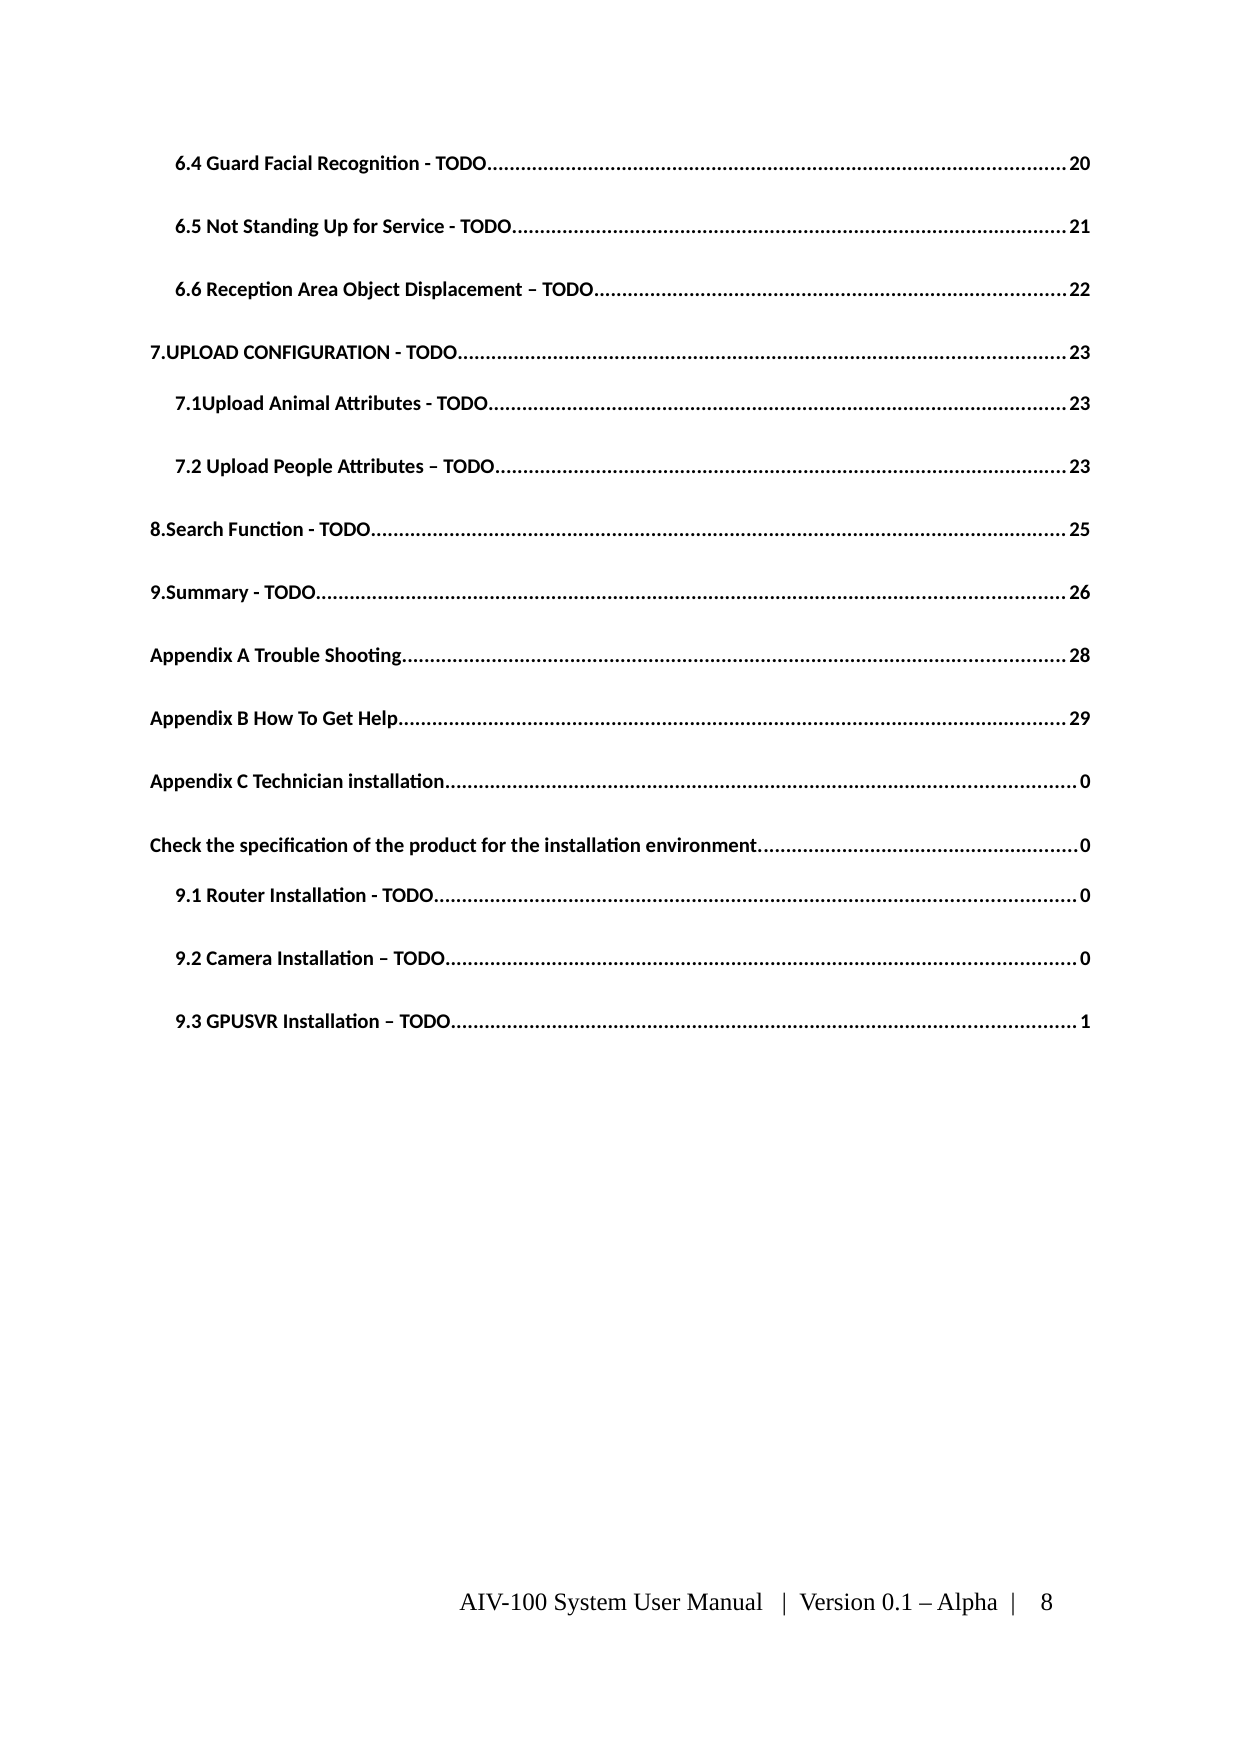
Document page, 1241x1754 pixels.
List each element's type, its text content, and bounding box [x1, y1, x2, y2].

text Appendix B How To Get Help 29 [150, 706, 1090, 731]
text 6.6 Reception Area Object Displacement – TODO 22 [175, 276, 1090, 302]
text 7.1Upload Animal Attributes - TODO 23 [175, 390, 1090, 415]
text Appendix A Trouble Shooting 28 [150, 642, 1090, 668]
text 9.3 GPUSVR Installation – TODO 1 [175, 1009, 1090, 1034]
text 7.2 Upload People Attributes – TODO 23 [175, 453, 1090, 478]
text 9.1 Router Installation - TODO 0 [175, 882, 1090, 908]
text 6.5 Not Standing Up for Service - TODO 21 [175, 213, 1090, 238]
text 9.2 Camera Installation – TODO 0 [175, 946, 1090, 971]
text Appendix C Technician installation 0 [150, 769, 1090, 794]
text 7.UPLOAD CONFIGURATION - TODO 23 [150, 339, 1090, 365]
text 6.4 Guard Facial Recognition - TODO 20 [175, 150, 1090, 175]
text 8.Search Function - TODO 25 [150, 516, 1090, 542]
text 9.Summary - TODO 26 [150, 579, 1090, 605]
text Check the specification of the product for the installation environment. 0 [150, 832, 1090, 857]
